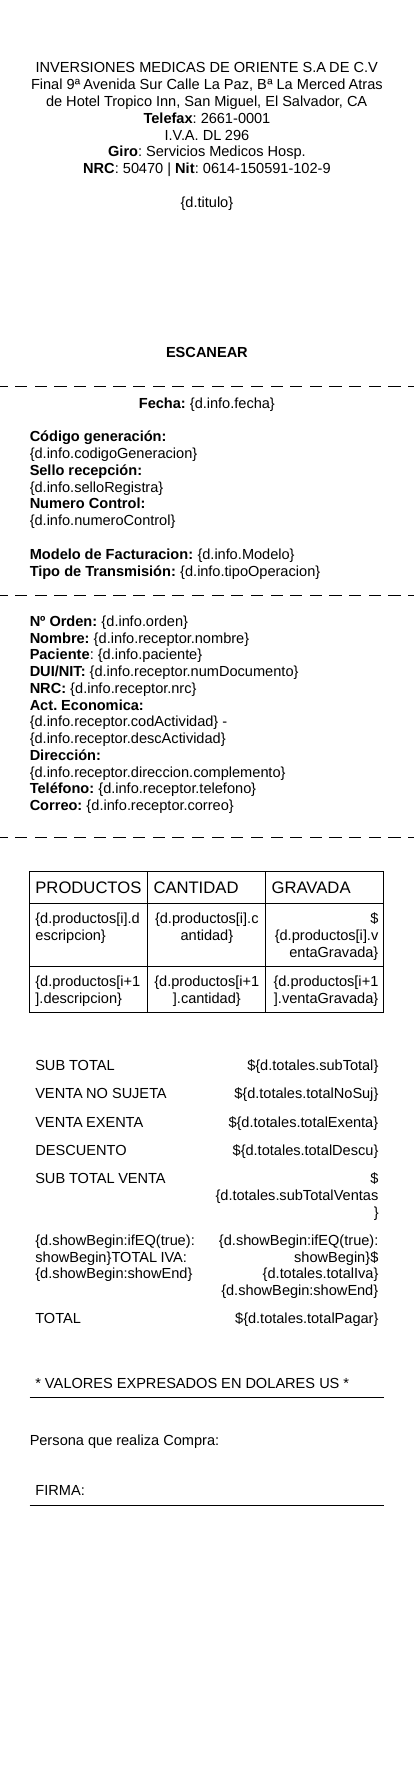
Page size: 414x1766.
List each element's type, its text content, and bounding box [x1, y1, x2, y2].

table_cell DESCUENTO [30, 1136, 207, 1164]
text Giro: Servicios Medicos Hosp. [29, 143, 384, 160]
table_cell ${d.totales.totalDescu} [207, 1136, 384, 1164]
text NRC: {d.info.receptor.nrc} [29, 679, 384, 696]
table_cell TOTAL [30, 1304, 207, 1333]
text {d.info.receptor.direccion.complemento} [29, 763, 384, 780]
table_cell {d.productos[i].descripcion} [30, 904, 147, 966]
text Modelo de Facturacion: {d.info.Modelo} [29, 545, 384, 562]
table_cell ${d.productos[i].ventaGravada} [266, 904, 383, 966]
table_cell {d.productos[i+1].descripcion} [30, 967, 147, 1012]
table_header CANTIDAD [148, 872, 265, 903]
text Dirección: [29, 747, 384, 763]
table_cell {d.showBegin:ifEQ(true):showBegin}TOTAL IVA:{d.showBegin:showEnd} [30, 1226, 207, 1304]
text {d.info.selloRegistra} [29, 478, 384, 495]
text Final 9ª Avenida Sur Calle La Paz, Bª La Merced Atras de Hotel Tropico Inn, San Miguel, El Salvador, CA [29, 76, 384, 109]
table_header GRAVADA [266, 872, 383, 903]
text DUI/NIT: {d.info.receptor.numDocumento} [29, 663, 384, 679]
text Sello recepción: [29, 462, 384, 478]
text Act. Economica: [29, 696, 384, 713]
table_cell VENTA NO SUJETA [30, 1079, 207, 1108]
text Telefax: 2661-0001 [29, 109, 384, 126]
table_cell {d.showBegin:ifEQ(true):showBegin}${d.totales.totalIva}{d.showBegin:showEnd} [207, 1226, 384, 1304]
text ESCANEAR [29, 344, 384, 361]
text Paciente: {d.info.paciente} [29, 646, 384, 663]
table_cell {d.productos[i+1].ventaGravada} [266, 967, 383, 1012]
text Numero Control: [29, 495, 384, 512]
text {d.info.numeroControl} [29, 512, 384, 529]
table_cell ${d.totales.totalPagar} [207, 1304, 384, 1333]
table_cell {d.productos[i+1].cantidad} [148, 967, 265, 1012]
text Fecha: {d.info.fecha} [29, 394, 384, 411]
text Tipo de Transmisión: {d.info.tipoOperacion} [29, 562, 384, 579]
table_header ${d.totales.subTotal} [207, 1051, 384, 1079]
table_header [30, 1448, 384, 1476]
table_header SUB TOTAL [30, 1051, 207, 1079]
text I.V.A. DL 296 [29, 126, 384, 143]
table_cell {d.productos[i].cantidad} [148, 904, 265, 966]
table_header PRODUCTOS [30, 872, 147, 903]
text {d.info.codigoGeneracion} [29, 445, 384, 462]
table_cell FIRMA: [30, 1476, 384, 1504]
text Nombre: {d.info.receptor.nombre} [29, 629, 384, 646]
text Correo: {d.info.receptor.correo} [29, 797, 384, 814]
table_cell ${d.totales.totalExenta} [207, 1108, 384, 1136]
text Nº Orden: {d.info.orden} [29, 612, 384, 629]
table_cell ${d.totales.totalNoSuj} [207, 1079, 384, 1108]
text Código generación: [29, 428, 384, 445]
table_cell VENTA EXENTA [30, 1108, 207, 1136]
text Teléfono: {d.info.receptor.telefono} [29, 780, 384, 797]
text NRC: 50470 | Nit: 0614-150591-102-9 [29, 160, 384, 176]
text Persona que realiza Compra: [29, 1431, 384, 1448]
table_header * VALORES EXPRESADOS EN DOLARES US * [30, 1369, 384, 1397]
text {d.titulo} [29, 193, 384, 210]
text INVERSIONES MEDICAS DE ORIENTE S.A DE C.V [29, 59, 384, 76]
table_cell ${d.totales.subTotalVentas} [207, 1164, 384, 1226]
text {d.info.receptor.codActividad} - {d.info.receptor.descActividad} [29, 713, 384, 747]
table_cell SUB TOTAL VENTA [30, 1164, 207, 1226]
